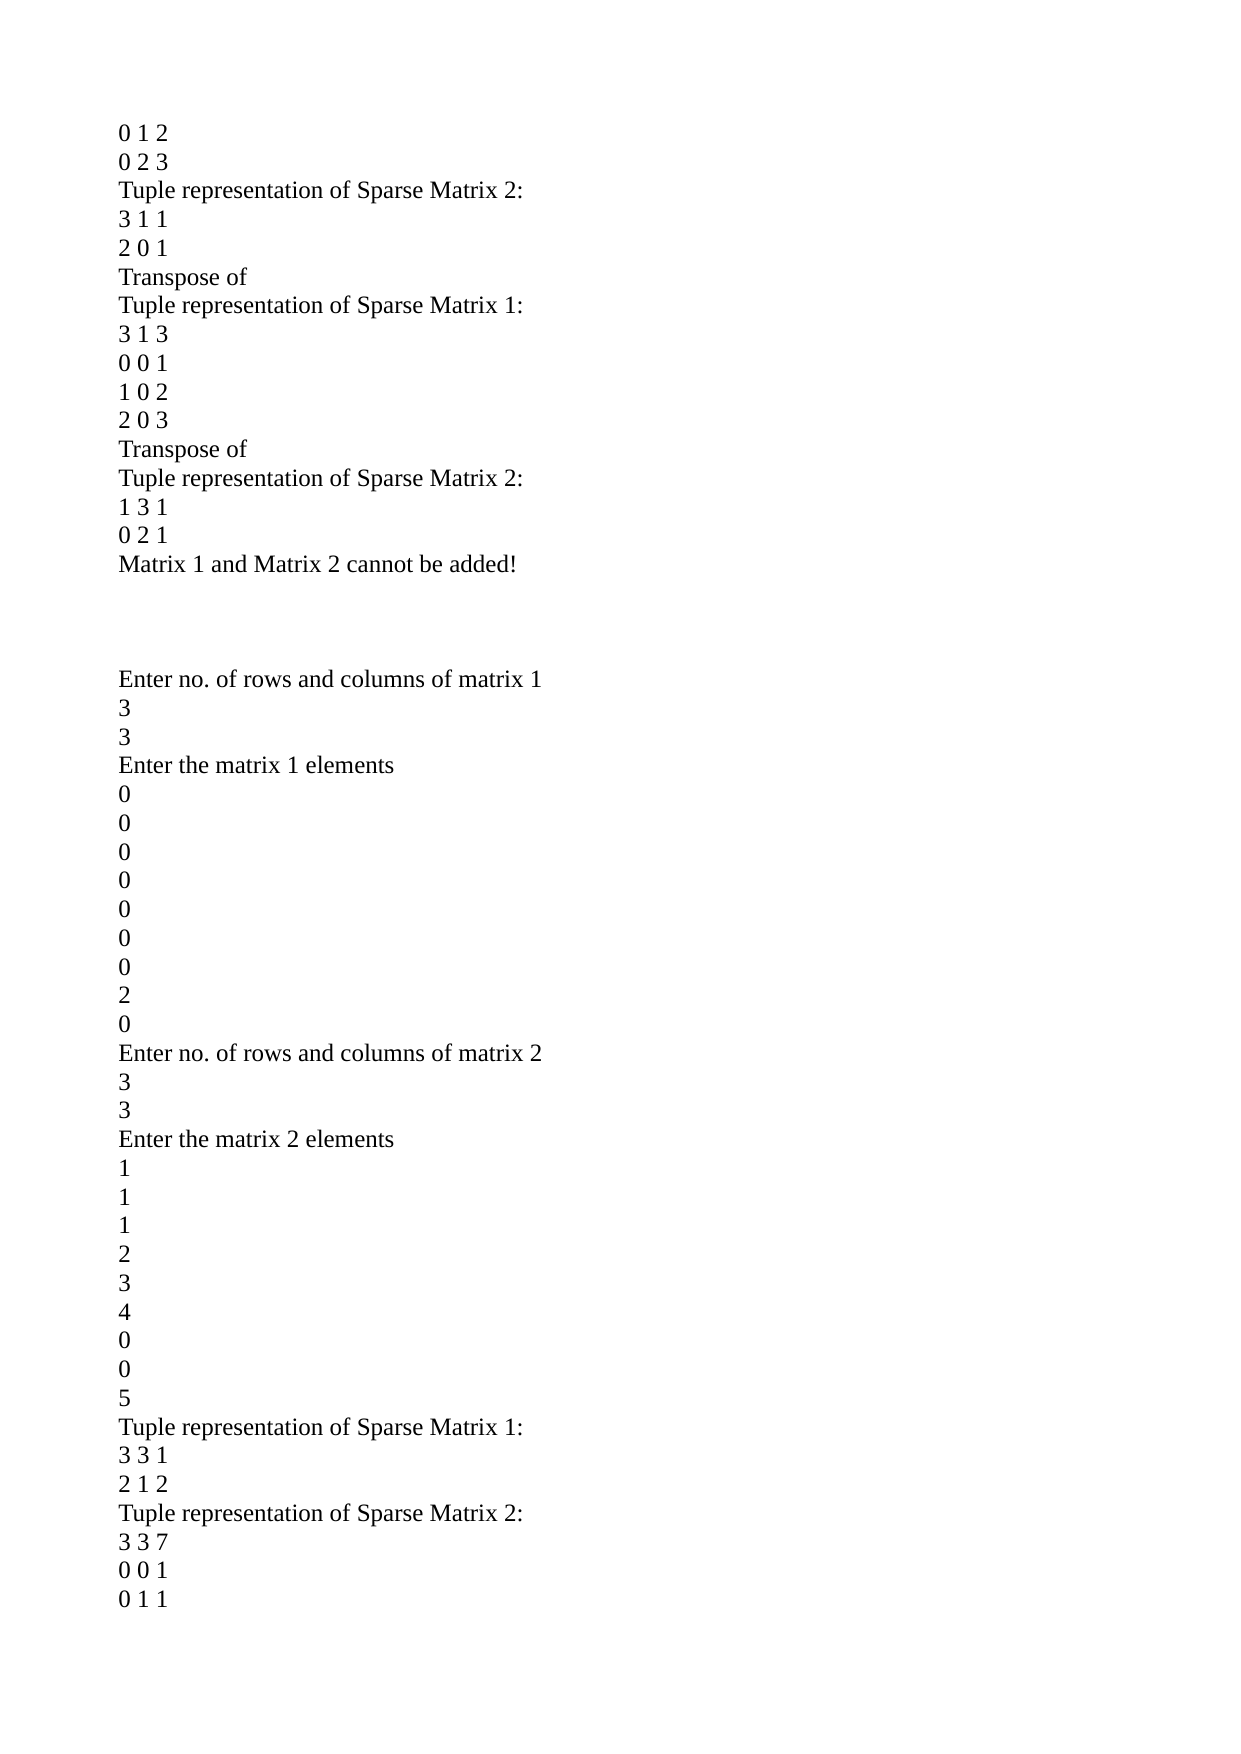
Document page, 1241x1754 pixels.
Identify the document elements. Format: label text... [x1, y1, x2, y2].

text Tuple representation of Sparse Matrix 1: [118, 1412, 1122, 1441]
text 1 [118, 1182, 1122, 1211]
text 3 [118, 1096, 1122, 1124]
text Enter the matrix 2 elements [118, 1124, 1122, 1153]
text 4 [118, 1297, 1122, 1326]
text 5 [118, 1383, 1122, 1412]
text Tuple representation of Sparse Matrix 1: [118, 291, 1122, 319]
text 2 1 2 [118, 1469, 1122, 1498]
text 2 0 1 [118, 233, 1122, 262]
text 0 2 1 [118, 521, 1122, 549]
text 2 [118, 981, 1122, 1009]
text 3 [118, 693, 1122, 722]
text 3 3 1 [118, 1441, 1122, 1469]
text Transpose of [118, 434, 1122, 463]
text 0 [118, 779, 1122, 808]
text 0 [118, 952, 1122, 981]
text 2 [118, 1239, 1122, 1268]
text 3 1 3 [118, 319, 1122, 348]
text 1 [118, 1211, 1122, 1239]
text 1 3 1 [118, 492, 1122, 521]
text 1 [118, 1153, 1122, 1182]
text Matrix 1 and Matrix 2 cannot be added! [118, 549, 1122, 578]
text 0 2 3 [118, 147, 1122, 176]
text 3 1 1 [118, 204, 1122, 233]
text 3 [118, 1268, 1122, 1297]
text 2 0 3 [118, 406, 1122, 434]
text 1 0 2 [118, 377, 1122, 406]
text Tuple representation of Sparse Matrix 2: [118, 176, 1122, 204]
text 0 [118, 808, 1122, 837]
text Enter no. of rows and columns of matrix 2 [118, 1038, 1122, 1067]
text 0 0 1 [118, 1556, 1122, 1584]
text 0 [118, 894, 1122, 923]
text 0 [118, 923, 1122, 952]
text 0 [118, 1354, 1122, 1383]
text Transpose of [118, 262, 1122, 291]
text Tuple representation of Sparse Matrix 2: [118, 463, 1122, 492]
text 0 [118, 1009, 1122, 1038]
text Tuple representation of Sparse Matrix 2: [118, 1498, 1122, 1527]
text Enter no. of rows and columns of matrix 1 [118, 664, 1122, 693]
text 0 1 1 [118, 1584, 1122, 1613]
text 0 0 1 [118, 348, 1122, 377]
text 0 [118, 837, 1122, 866]
text 0 1 2 [118, 118, 1122, 147]
text Enter the matrix 1 elements [118, 751, 1122, 779]
text 3 [118, 722, 1122, 751]
text 0 [118, 866, 1122, 894]
text 3 3 7 [118, 1527, 1122, 1556]
text 3 [118, 1067, 1122, 1096]
text 0 [118, 1326, 1122, 1354]
